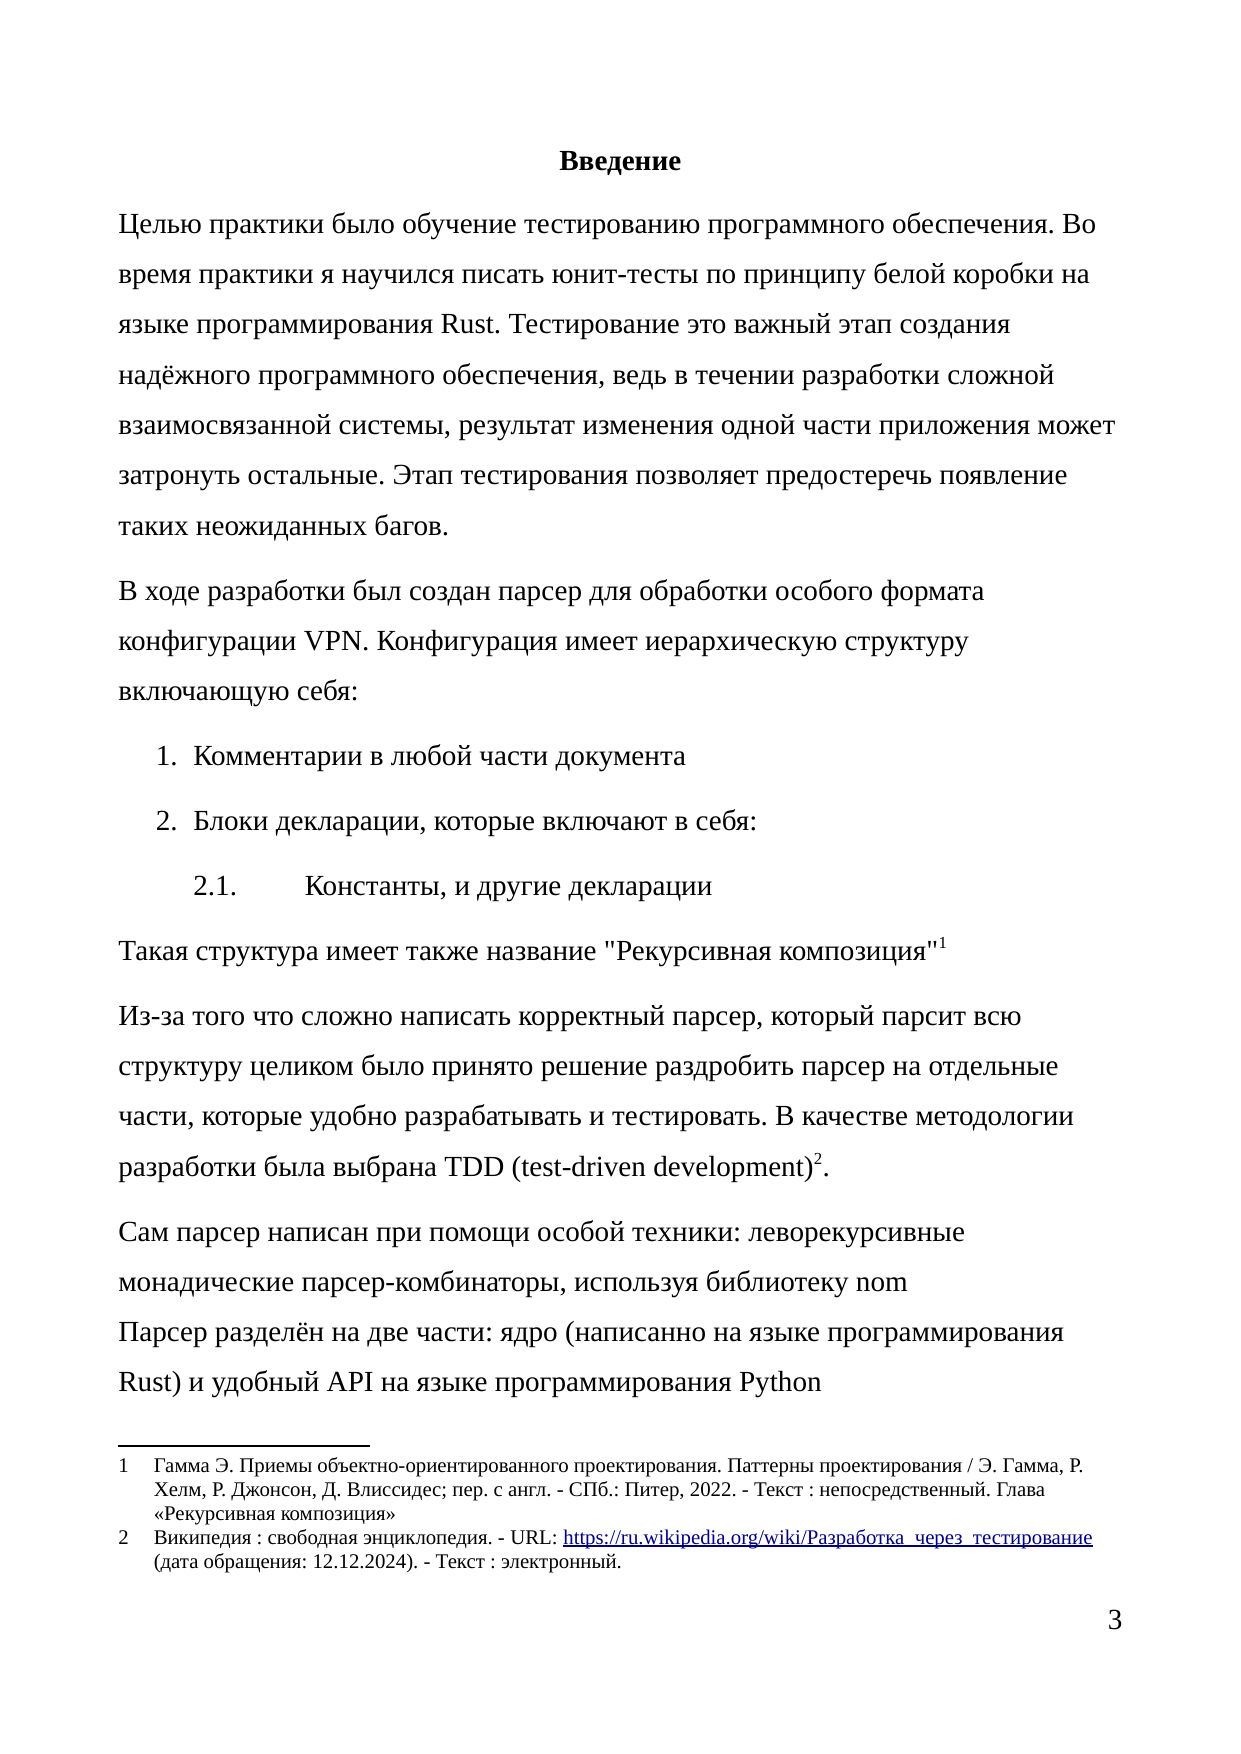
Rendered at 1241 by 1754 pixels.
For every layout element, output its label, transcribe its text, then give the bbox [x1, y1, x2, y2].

subtitle Введение [118, 143, 1122, 177]
list Блоки декларации, которые включают в себя: [156, 803, 1122, 837]
text Такая структура имеет также название "Рекурсивная композиция" [118, 933, 1122, 966]
text Гамма Э. Приемы объектно-ориентированного проектирования. Паттерны проектирования / Э. Гамма, Р. Хелм, Р. Джонсон, Д. Влиссидес; пер. с англ. - СПб.: Питер, 2022. - Текст : непосредственный. Глава «Рекурсивная композиция» [118, 1452, 1122, 1525]
list Константы, и другие декларации [193, 868, 1122, 902]
text Целью практики было обучение тестированию программного обеспечения. Во время практики я научился писать юнит-тесты по принципу белой коробки на языке программирования Rust. Тестирование это важный этап создания надёжного программного обеспечения, ведь в течении разработки сложной взаимосвязанной системы, результат изменения одной части приложения может затронуть остальные. Этап тестирования позволяет предостеречь появление таких неожиданных багов. [118, 206, 1122, 541]
text Сам парсер написан при помощи особой техники: леворекурсивные монадические парсер-комбинаторы, используя библиотеку nom Парсер разделён на две части: ядро (написанно на языке программирования Rust) и удобный API на языке программирования Python [118, 1214, 1122, 1398]
text Из-за того что сложно написать корректный парсер, который парсит всю структуру целиком было принято решение раздробить парсер на отдельные части, которые удобно разрабатывать и тестировать. В качестве методологии разработки была выбрана TDD (test-driven development). [118, 998, 1122, 1182]
list Комментарии в любой части документа [156, 738, 1122, 772]
text Википедия : свободная энциклопедия. - URL: https://ru.wikipedia.org/wiki/Разработка_через_тестирование (дата обращения: 12.12.2024). - Текст : электронный. [118, 1525, 1122, 1573]
text В ходе разработки был создан парсер для обработки особого формата конфигурации VPN. Конфигурация имеет иерархическую структуру включающую себя: [118, 573, 1122, 707]
